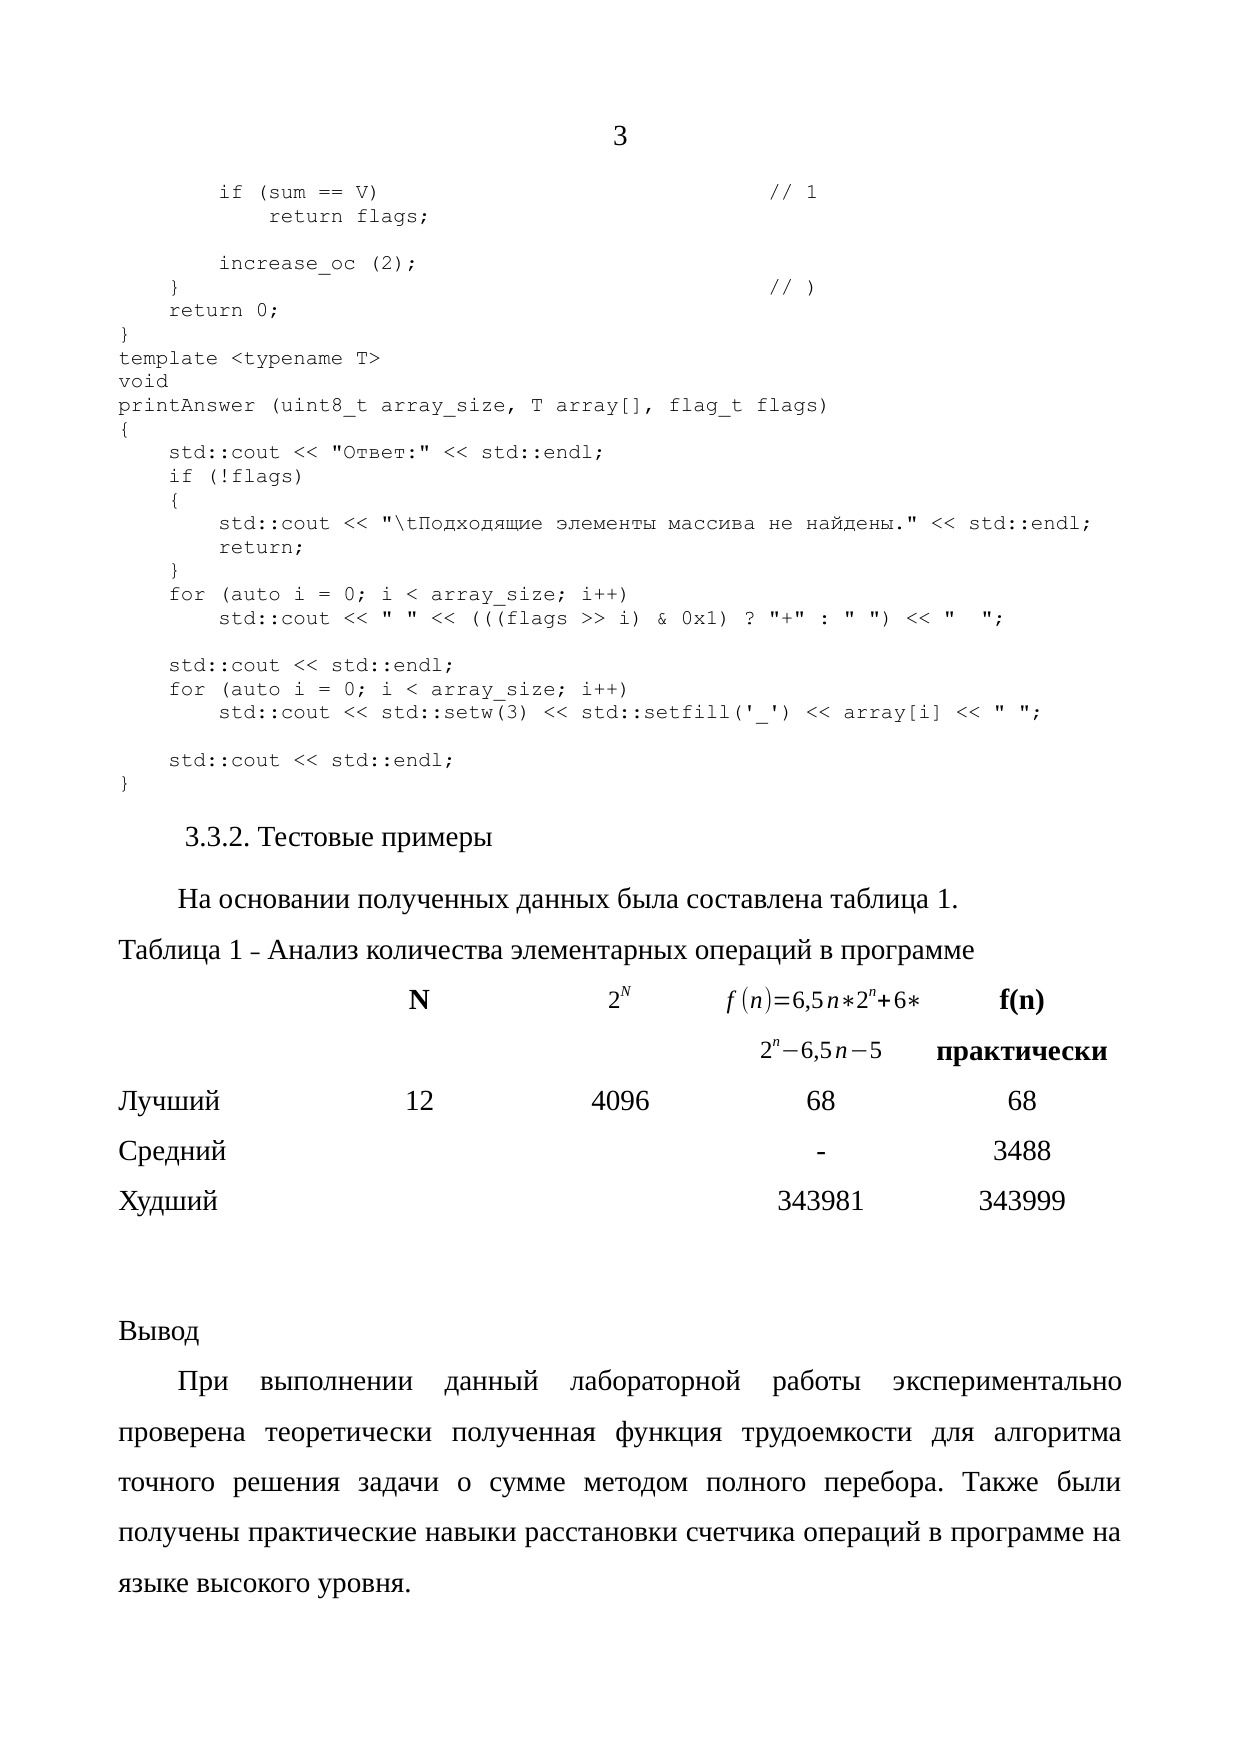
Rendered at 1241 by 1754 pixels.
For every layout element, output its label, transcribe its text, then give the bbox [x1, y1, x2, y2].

text return flags; [118, 205, 1122, 228]
subtitle Вывод [118, 1313, 1122, 1347]
table_cell 12 [319, 1083, 520, 1233]
text return; [118, 536, 1122, 559]
text std::cout << std::endl; [118, 749, 1122, 772]
text for (auto i = 0; i < array_size; i++) [118, 583, 1122, 607]
table_cell 68 [921, 1083, 1123, 1133]
text return 0; [118, 299, 1122, 323]
text При выполнении данный лабораторной работы экспериментально проверена теоретически полученная функция трудоемкости для алгоритма точного решения задачи о сумме методом полного перебора. Также были получены практические навыки расстановки счетчика операций в программе на языке высокого уровня. [118, 1363, 1122, 1598]
text if (sum == V) // 1 [118, 181, 1122, 205]
table_header [118, 982, 319, 1083]
table_header N [319, 982, 520, 1083]
text } // ) [118, 276, 1122, 299]
table_cell 68 [720, 1083, 921, 1133]
table_cell Худший [118, 1183, 319, 1233]
table_header [720, 982, 921, 1083]
text template <typename T> [118, 347, 1122, 370]
text std::cout << std::endl; [118, 654, 1122, 678]
text Таблица 1 ˗ Анализ количества элементарных операций в программе [118, 932, 1122, 966]
text На основании полученных данных была составлена таблица 1. [118, 882, 1122, 915]
text void [118, 370, 1122, 394]
text std::cout << "\tПодходящие элементы массива не найдены." << std::endl; [118, 512, 1122, 536]
table_header f(n) практически [921, 982, 1123, 1083]
text { [118, 488, 1122, 512]
text std::cout << " " << (((flags >> i) & 0x1) ? "+" : " ") << " "; [118, 607, 1122, 630]
table_header [520, 982, 720, 1083]
table_cell 343999 [921, 1183, 1123, 1233]
table_cell Средний [118, 1133, 319, 1183]
text std::cout << "Ответ:" << std::endl; [118, 441, 1122, 465]
table_cell 343981 [720, 1183, 921, 1233]
table_cell Лучший [118, 1083, 319, 1133]
text { [118, 418, 1122, 441]
text std::cout << std::setw(3) << std::setfill('_') << array[i] << " "; [118, 701, 1122, 725]
table_cell 4096 [520, 1083, 720, 1233]
text printAnswer (uint8_t array_size, T array[], flag_t flags) [118, 394, 1122, 418]
text increase_oc (2); [118, 252, 1122, 276]
text } [118, 323, 1122, 347]
text } [118, 772, 1122, 796]
table_cell 3488 [921, 1133, 1123, 1183]
text } [118, 559, 1122, 583]
table_cell - [720, 1133, 921, 1183]
subtitle Тестовые примеры [118, 819, 1122, 853]
text if (!flags) [118, 465, 1122, 488]
text for (auto i = 0; i < array_size; i++) [118, 678, 1122, 701]
